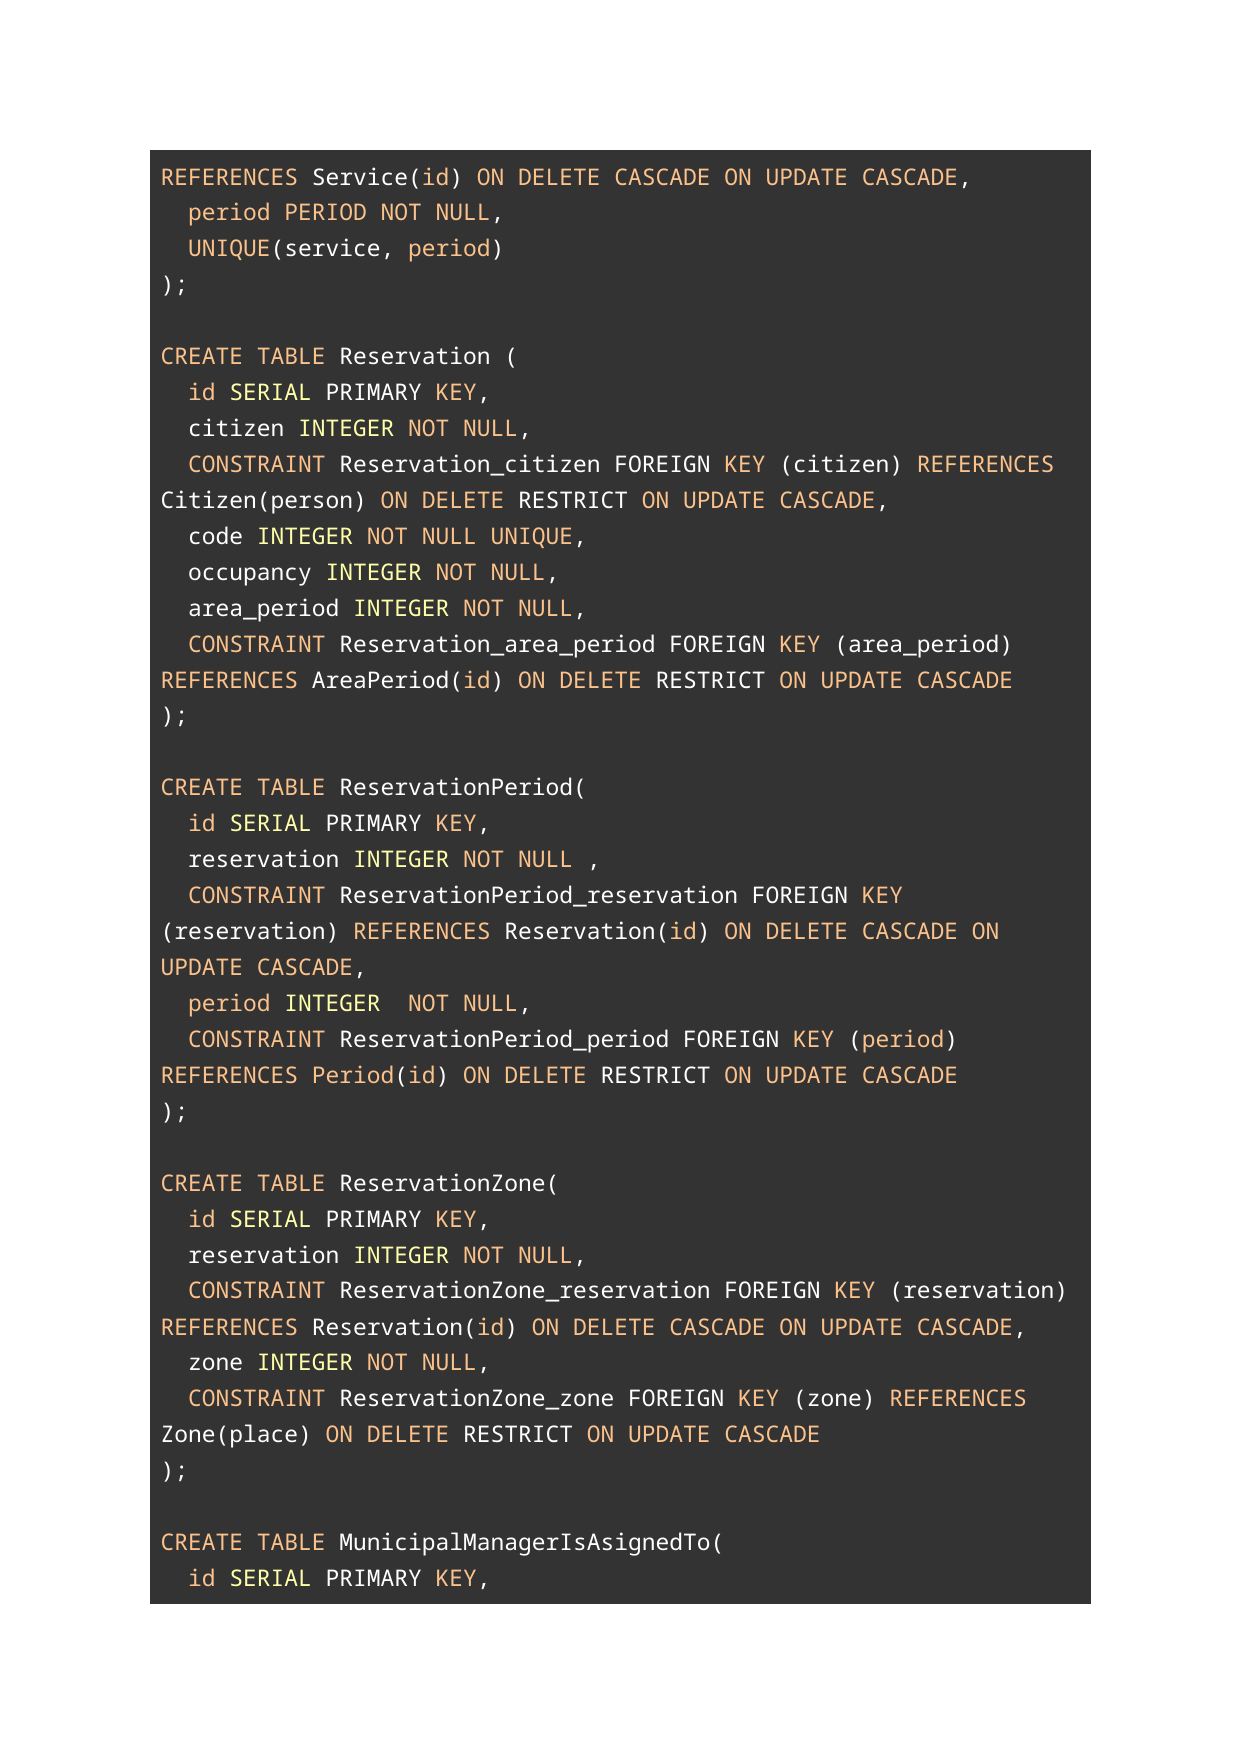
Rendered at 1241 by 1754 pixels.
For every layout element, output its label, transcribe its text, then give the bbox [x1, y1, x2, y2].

table_header REFERENCES Service(id) ON DELETE CASCADE ON UPDATE CASCADE, period PERIOD NOT NULL, UNIQUE(service, period) ); CREATE TABLE Reservation ( id SERIAL PRIMARY KEY, citizen INTEGER NOT NULL, CONSTRAINT Reservation_citizen FOREIGN KEY (citizen) REFERENCES Citizen(person) ON DELETE RESTRICT ON UPDATE CASCADE, code INTEGER NOT NULL UNIQUE, occupancy INTEGER NOT NULL, area_period INTEGER NOT NULL, CONSTRAINT Reservation_area_period FOREIGN KEY (area_period) REFERENCES AreaPeriod(id) ON DELETE RESTRICT ON UPDATE CASCADE ); CREATE TABLE ReservationPeriod( id SERIAL PRIMARY KEY, reservation INTEGER NOT NULL , CONSTRAINT ReservationPeriod_reservation FOREIGN KEY (reservation) REFERENCES Reservation(id) ON DELETE CASCADE ON UPDATE CASCADE, period INTEGER NOT NULL, CONSTRAINT ReservationPeriod_period FOREIGN KEY (period) REFERENCES Period(id) ON DELETE RESTRICT ON UPDATE CASCADE ); CREATE TABLE ReservationZone( id SERIAL PRIMARY KEY, reservation INTEGER NOT NULL, CONSTRAINT ReservationZone_reservation FOREIGN KEY (reservation) REFERENCES Reservation(id) ON DELETE CASCADE ON UPDATE CASCADE, zone INTEGER NOT NULL, CONSTRAINT ReservationZone_zone FOREIGN KEY (zone) REFERENCES Zone(place) ON DELETE RESTRICT ON UPDATE CASCADE ); CREATE TABLE MunicipalManagerIsAsignedTo( id SERIAL PRIMARY KEY, [150, 150, 1091, 1604]
